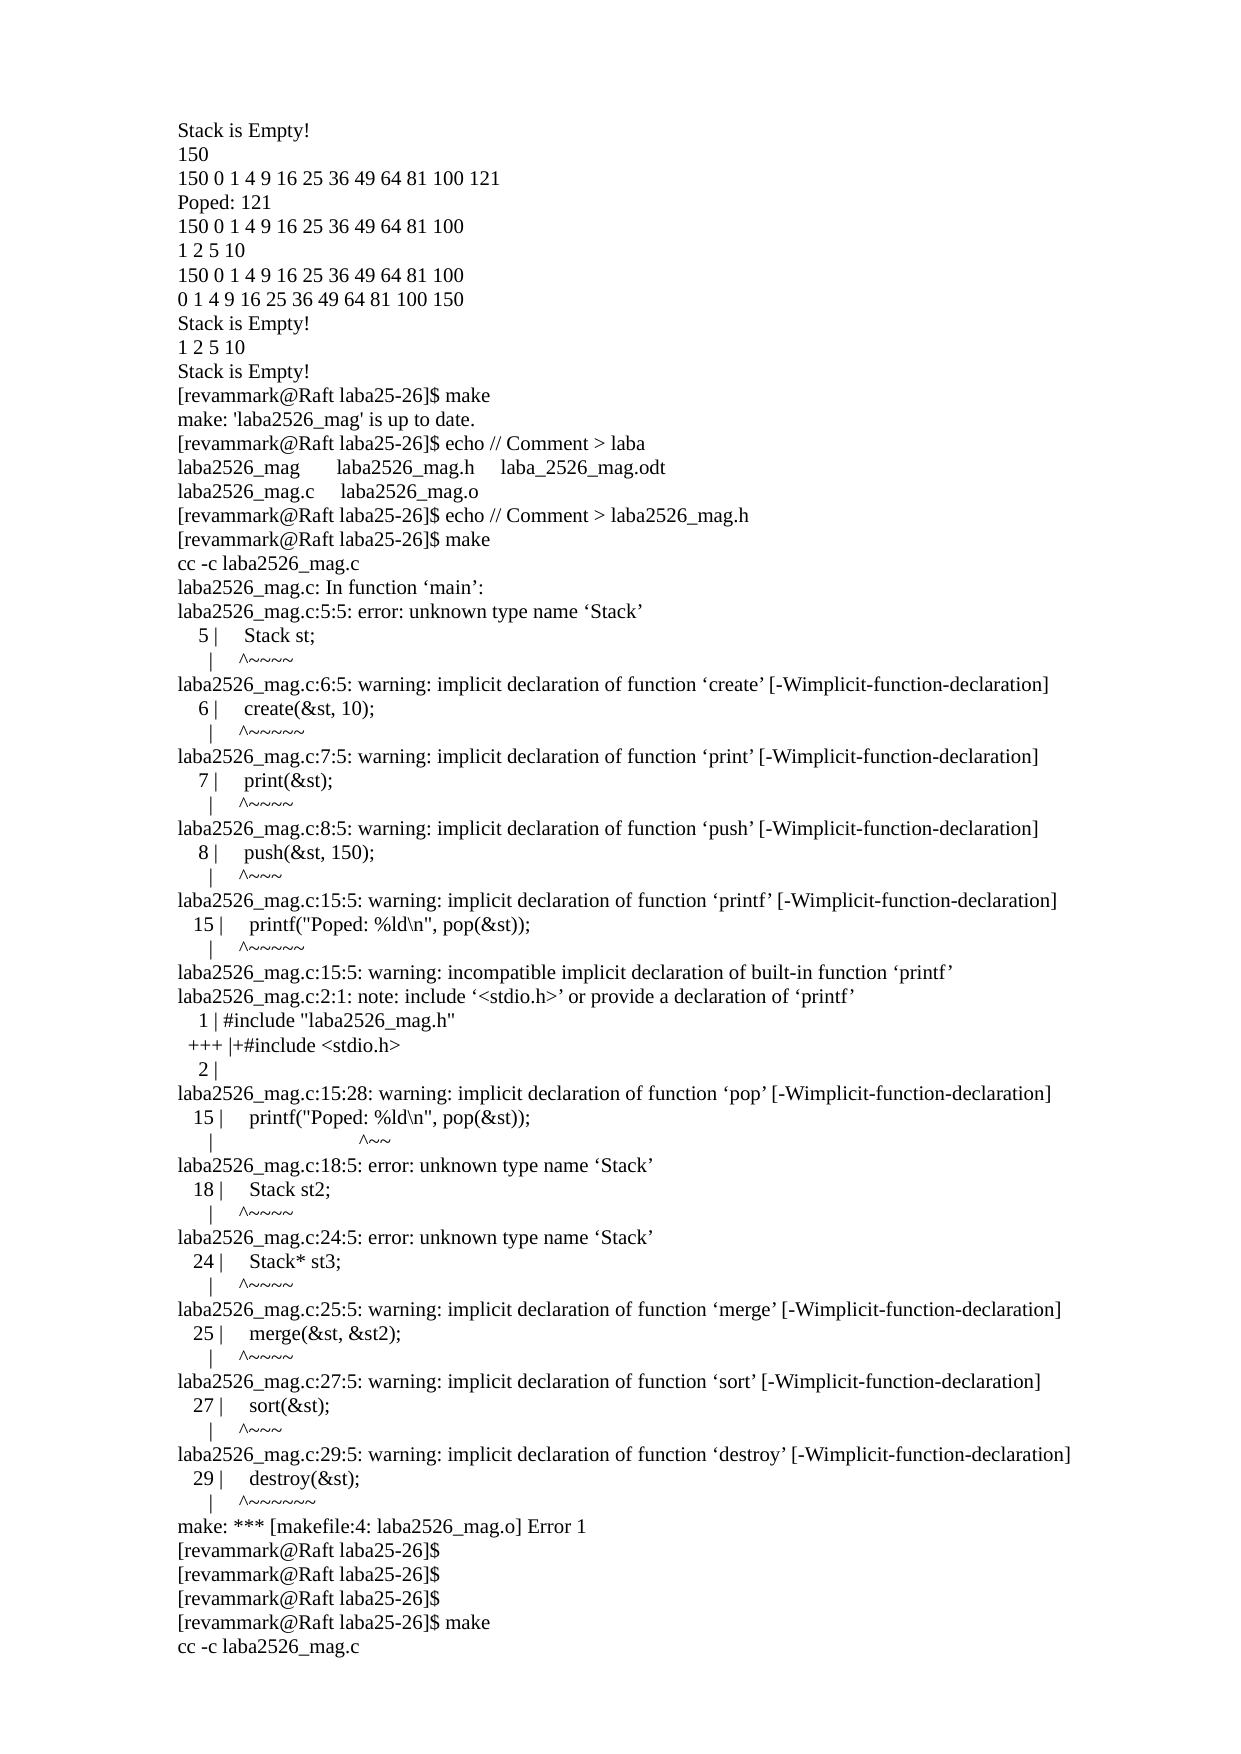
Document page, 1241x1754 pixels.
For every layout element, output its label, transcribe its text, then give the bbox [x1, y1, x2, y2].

text laba2526_mag.c laba2526_mag.o [177, 479, 1152, 503]
text | ^~~~ [177, 1417, 1152, 1442]
text [revammark@Raft laba25-26]$ make [177, 383, 1152, 407]
text Stack is Empty! [177, 359, 1152, 383]
text laba2526_mag laba2526_mag.h laba_2526_mag.odt [177, 455, 1152, 479]
text laba2526_mag.c:7:5: warning: implicit declaration of function ‘print’ [-Wimplicit-function-declaration] [177, 744, 1152, 768]
text | ^~~~~~ [177, 720, 1152, 744]
text make: *** [makefile:4: laba2526_mag.o] Error 1 [177, 1514, 1152, 1538]
text laba2526_mag.c:15:5: warning: implicit declaration of function ‘printf’ [-Wimplicit-function-declaration] [177, 888, 1152, 912]
text 2 | [177, 1057, 1152, 1081]
text laba2526_mag.c:24:5: error: unknown type name ‘Stack’ [177, 1225, 1152, 1249]
text 150 0 1 4 9 16 25 36 49 64 81 100 [177, 214, 1152, 238]
text laba2526_mag.c:27:5: warning: implicit declaration of function ‘sort’ [-Wimplicit-function-declaration] [177, 1369, 1152, 1393]
text [revammark@Raft laba25-26]$ [177, 1562, 1152, 1586]
text laba2526_mag.c:6:5: warning: implicit declaration of function ‘create’ [-Wimplicit-function-declaration] [177, 672, 1152, 696]
text laba2526_mag.c:25:5: warning: implicit declaration of function ‘merge’ [-Wimplicit-function-declaration] [177, 1297, 1152, 1321]
text | ^~~ [177, 1129, 1152, 1153]
text | ^~~~~ [177, 647, 1152, 672]
text laba2526_mag.c:29:5: warning: implicit declaration of function ‘destroy’ [-Wimplicit-function-declaration] [177, 1442, 1152, 1466]
text 29 | destroy(&st); [177, 1466, 1152, 1490]
text | ^~~~~ [177, 1201, 1152, 1225]
text | ^~~~~ [177, 792, 1152, 816]
text [revammark@Raft laba25-26]$ [177, 1586, 1152, 1610]
text 25 | merge(&st, &st2); [177, 1321, 1152, 1345]
text 8 | push(&st, 150); [177, 840, 1152, 864]
text [revammark@Raft laba25-26]$ make [177, 1610, 1152, 1634]
text 0 1 4 9 16 25 36 49 64 81 100 150 [177, 287, 1152, 311]
text laba2526_mag.c:15:28: warning: implicit declaration of function ‘pop’ [-Wimplicit-function-declaration] [177, 1081, 1152, 1105]
text 6 | create(&st, 10); [177, 696, 1152, 720]
text 18 | Stack st2; [177, 1177, 1152, 1201]
text +++ |+#include <stdio.h> [177, 1032, 1152, 1057]
text 1 | #include "laba2526_mag.h" [177, 1008, 1152, 1032]
text 27 | sort(&st); [177, 1393, 1152, 1417]
text make: 'laba2526_mag' is up to date. [177, 407, 1152, 431]
text 150 0 1 4 9 16 25 36 49 64 81 100 [177, 262, 1152, 287]
text [revammark@Raft laba25-26]$ echo // Comment > laba2526_mag.h [177, 503, 1152, 527]
text 150 [177, 142, 1152, 166]
text 15 | printf("Poped: %ld\n", pop(&st)); [177, 1105, 1152, 1129]
text | ^~~~~~ [177, 936, 1152, 960]
text laba2526_mag.c:15:5: warning: incompatible implicit declaration of built-in function ‘printf’ [177, 960, 1152, 984]
text | ^~~~~~~ [177, 1490, 1152, 1514]
text cc -c laba2526_mag.c [177, 551, 1152, 575]
text cc -c laba2526_mag.c [177, 1634, 1152, 1658]
text | ^~~~~ [177, 1273, 1152, 1297]
text 7 | print(&st); [177, 768, 1152, 792]
text Stack is Empty! [177, 311, 1152, 335]
text 1 2 5 10 [177, 335, 1152, 359]
text [revammark@Raft laba25-26]$ [177, 1538, 1152, 1562]
text | ^~~~ [177, 864, 1152, 888]
text laba2526_mag.c:8:5: warning: implicit declaration of function ‘push’ [-Wimplicit-function-declaration] [177, 816, 1152, 840]
text 15 | printf("Poped: %ld\n", pop(&st)); [177, 912, 1152, 936]
text laba2526_mag.c:5:5: error: unknown type name ‘Stack’ [177, 599, 1152, 623]
text Poped: 121 [177, 190, 1152, 214]
text 1 2 5 10 [177, 238, 1152, 262]
text laba2526_mag.c:2:1: note: include ‘<stdio.h>’ or provide a declaration of ‘printf’ [177, 984, 1152, 1008]
text Stack is Empty! [177, 118, 1152, 142]
text 150 0 1 4 9 16 25 36 49 64 81 100 121 [177, 166, 1152, 190]
text [revammark@Raft laba25-26]$ make [177, 527, 1152, 551]
text [revammark@Raft laba25-26]$ echo // Comment > laba [177, 431, 1152, 455]
text 24 | Stack* st3; [177, 1249, 1152, 1273]
text | ^~~~~ [177, 1345, 1152, 1369]
text laba2526_mag.c: In function ‘main’: [177, 575, 1152, 599]
text 5 | Stack st; [177, 623, 1152, 647]
text laba2526_mag.c:18:5: error: unknown type name ‘Stack’ [177, 1153, 1152, 1177]
